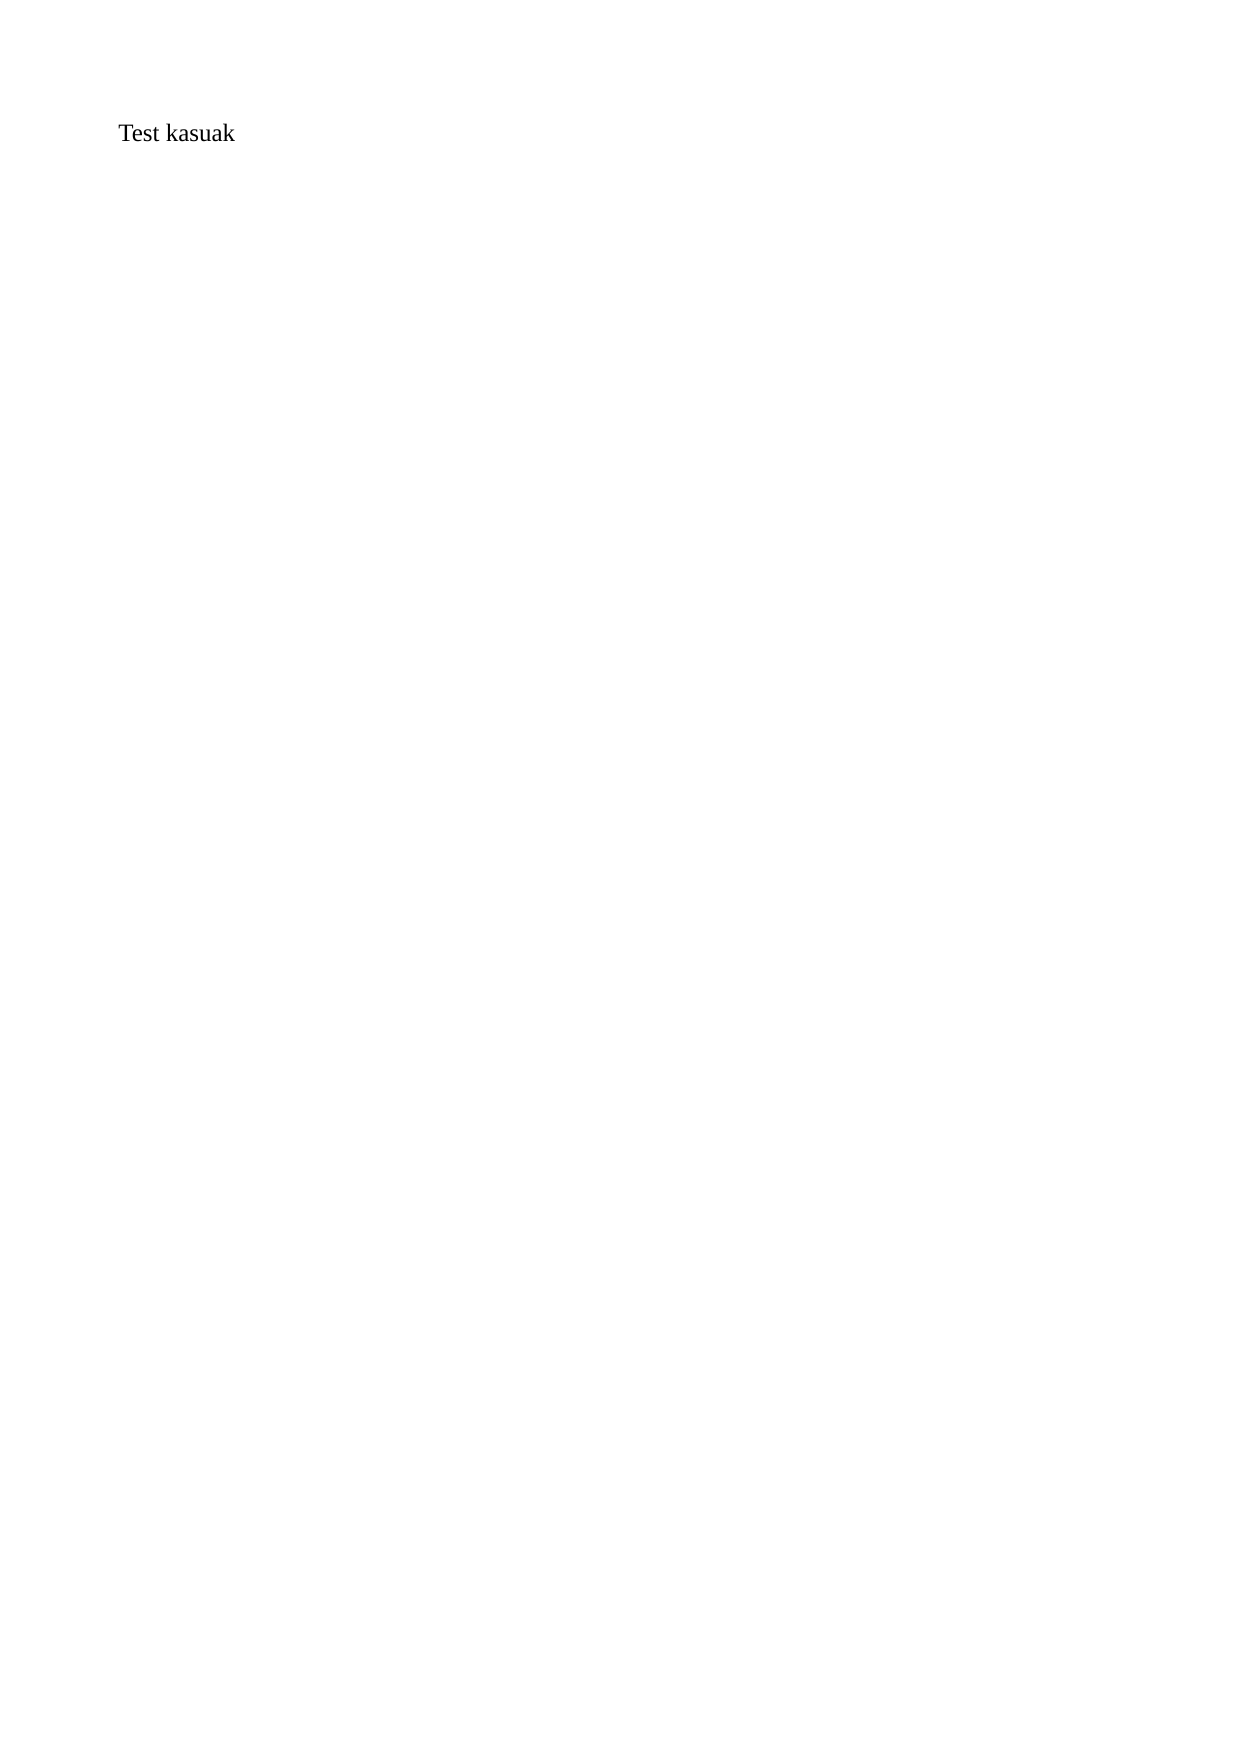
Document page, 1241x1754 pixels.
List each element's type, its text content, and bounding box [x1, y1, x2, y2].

text Test kasuak [118, 118, 1122, 147]
